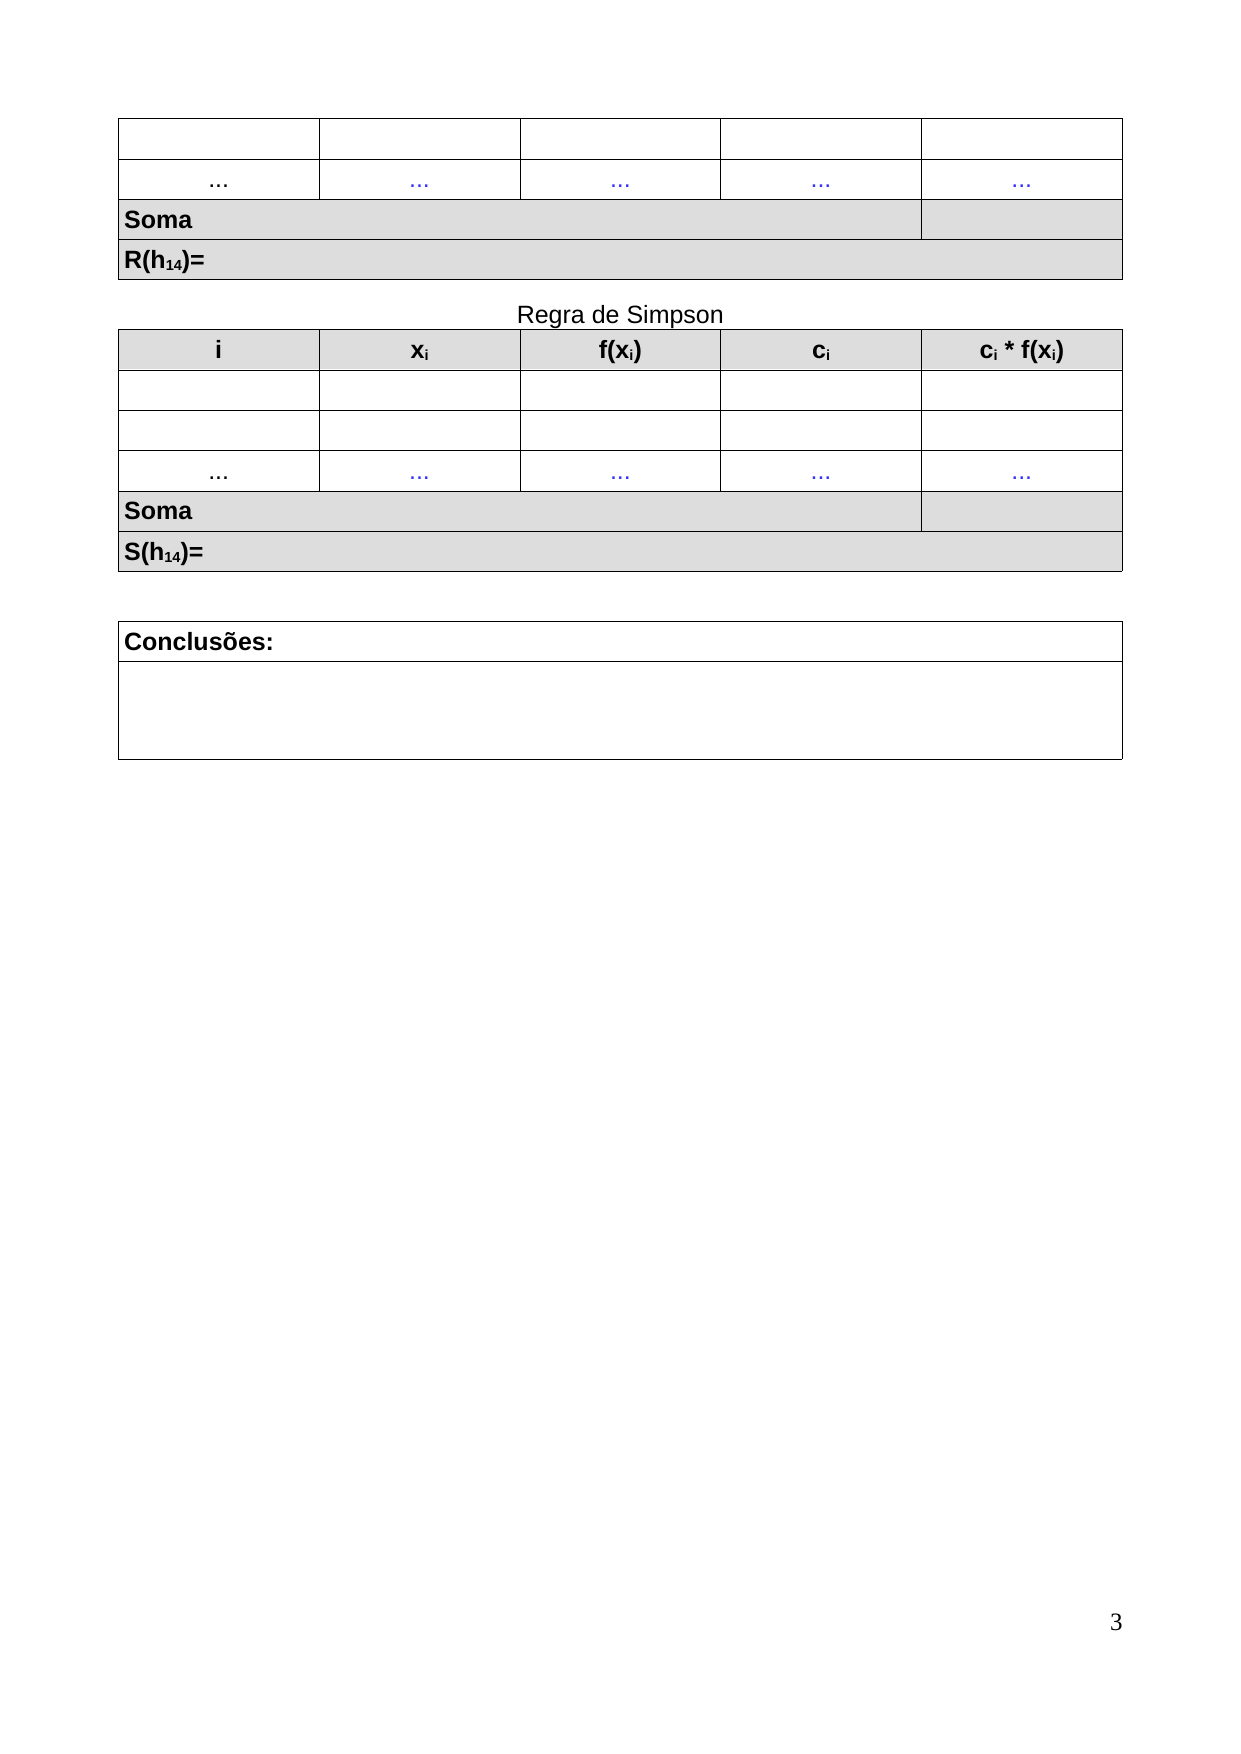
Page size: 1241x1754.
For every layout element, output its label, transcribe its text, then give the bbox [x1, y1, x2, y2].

table_cell [320, 371, 520, 410]
table_cell ... [922, 160, 1122, 199]
table_cell Soma [119, 492, 921, 531]
table_header Conclusões: [119, 622, 1122, 661]
table_header f(xi) [521, 330, 720, 369]
table_cell S(h14)= [119, 532, 1122, 571]
table_cell ... [521, 451, 720, 491]
table_header xi [320, 330, 520, 369]
table_cell [721, 411, 921, 450]
table_cell [320, 411, 520, 450]
table_cell ... [320, 451, 520, 491]
table_cell [119, 662, 1122, 759]
table_cell ... [320, 160, 520, 199]
table_cell ... [521, 160, 720, 199]
table_cell [922, 200, 1122, 239]
table_cell R(h14)= [119, 240, 1122, 279]
table_header i [119, 330, 319, 369]
table_cell ... [119, 451, 319, 491]
text Regra de Simpson [118, 301, 1122, 329]
table_cell [521, 371, 720, 410]
table_cell [721, 119, 921, 158]
table_cell [119, 371, 319, 410]
table_cell Soma [119, 200, 921, 239]
table_cell ... [721, 160, 921, 199]
table_cell [922, 411, 1122, 450]
table_header ci [721, 330, 921, 369]
table_cell [320, 119, 520, 158]
table_cell [922, 119, 1122, 158]
table_cell [521, 119, 720, 158]
table_cell [521, 411, 720, 450]
table_cell ... [922, 451, 1122, 491]
table_cell ... [721, 451, 921, 491]
table_cell [119, 119, 319, 158]
table_header ci * f(xi) [922, 330, 1122, 369]
table_cell [922, 492, 1122, 531]
table_cell [119, 411, 319, 450]
table_cell ... [119, 160, 319, 199]
table_cell [922, 371, 1122, 410]
table_cell [721, 371, 921, 410]
